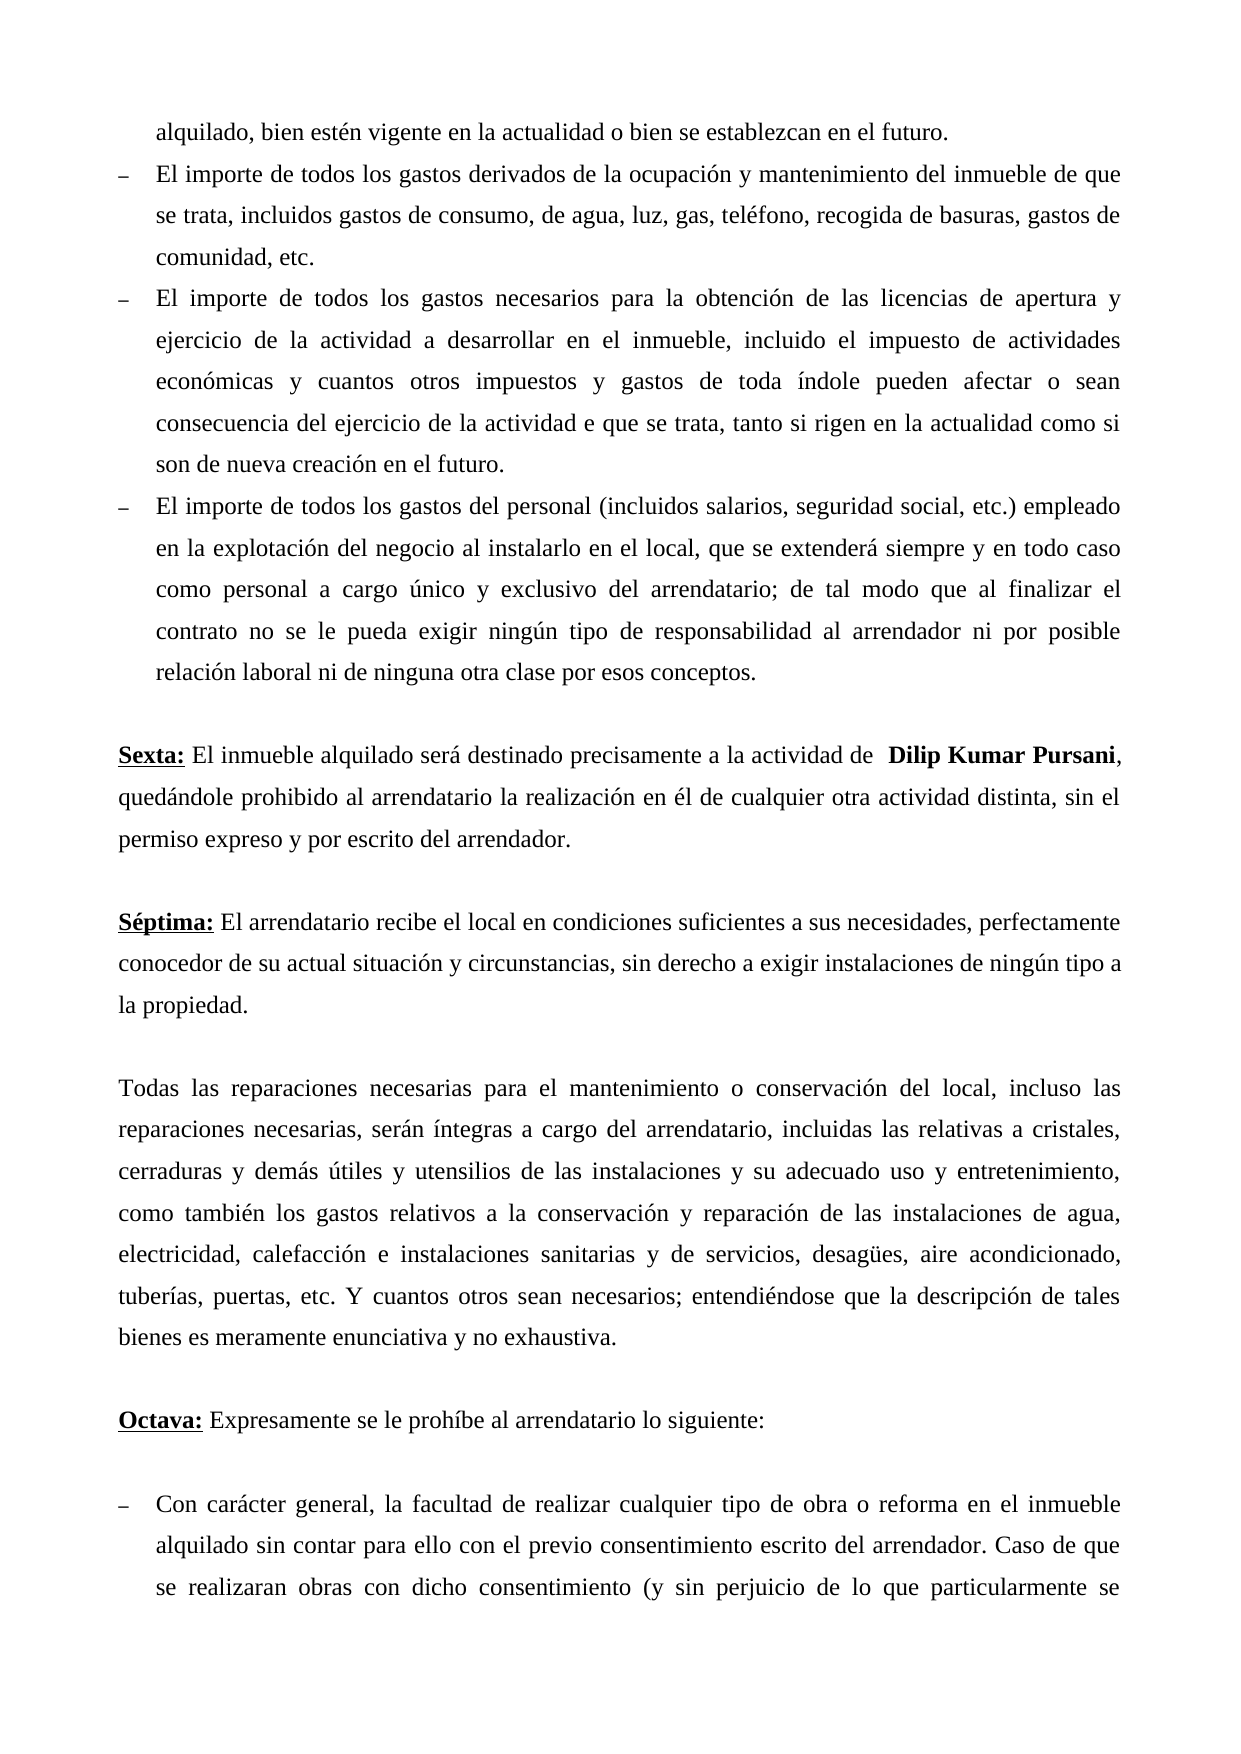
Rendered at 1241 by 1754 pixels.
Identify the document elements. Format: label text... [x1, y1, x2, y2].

list Con carácter general, la facultad de realizar cualquier tipo de obra o reforma en el inmueble alquilado sin contar para ello con el previo consentimiento escrito del arrendador. Caso de que se realizaran obras con dicho consentimiento (y sin perjuicio de lo que particularmente se [118, 1490, 1122, 1601]
text Octava: Expresamente se le prohíbe al arrendatario lo siguiente: [118, 1407, 1122, 1434]
list El importe de todos los gastos necesarios para la obtención de las licencias de apertura y ejercicio de la actividad a desarrollar en el inmueble, incluido el impuesto de actividades económicas y cuantos otros impuestos y gastos de toda índole pueden afectar o sean consecuencia del ejercicio de la actividad e que se trata, tanto si rigen en la actualidad como si son de nueva creación en el futuro. [118, 284, 1122, 478]
list El importe de todos los gastos derivados de la ocupación y mantenimiento del inmueble de que se trata, incluidos gastos de consumo, de agua, luz, gas, teléfono, recogida de basuras, gastos de comunidad, etc. [118, 160, 1122, 271]
text Séptima: El arrendatario recibe el local en condiciones suficientes a sus necesidades, perfectamente conocedor de su actual situación y circunstancias, sin derecho a exigir instalaciones de ningún tipo a la propiedad. [118, 908, 1122, 1019]
list El importe de todos los gastos del personal (incluidos salarios, seguridad social, etc.) empleado en la explotación del negocio al instalarlo en el local, que se extenderá siempre y en todo caso como personal a cargo único y exclusivo del arrendatario; de tal modo que al finalizar el contrato no se le pueda exigir ningún tipo de responsabilidad al arrendador ni por posible relación laboral ni de ninguna otra clase por esos conceptos. [118, 492, 1122, 686]
list alquilado, bien estén vigente en la actualidad o bien se establezcan en el futuro. [118, 118, 1122, 146]
text Sexta: El inmueble alquilado será destinado precisamente a la actividad de Dilip Kumar Pursani, quedándole prohibido al arrendatario la realización en él de cualquier otra actividad distinta, sin el permiso expreso y por escrito del arrendador. [118, 742, 1122, 852]
text Todas las reparaciones necesarias para el mantenimiento o conservación del local, incluso las reparaciones necesarias, serán íntegras a cargo del arrendatario, incluidas las relativas a cristales, cerraduras y demás útiles y utensilios de las instalaciones y su adecuado uso y entretenimiento, como también los gastos relativos a la conservación y reparación de las instalaciones de agua, electricidad, calefacción e instalaciones sanitarias y de servicios, desagües, aire acondicionado, tuberías, puertas, etc. Y cuantos otros sean necesarios; entendiéndose que la descripción de tales bienes es meramente enunciativa y no exhaustiva. [118, 1074, 1122, 1351]
